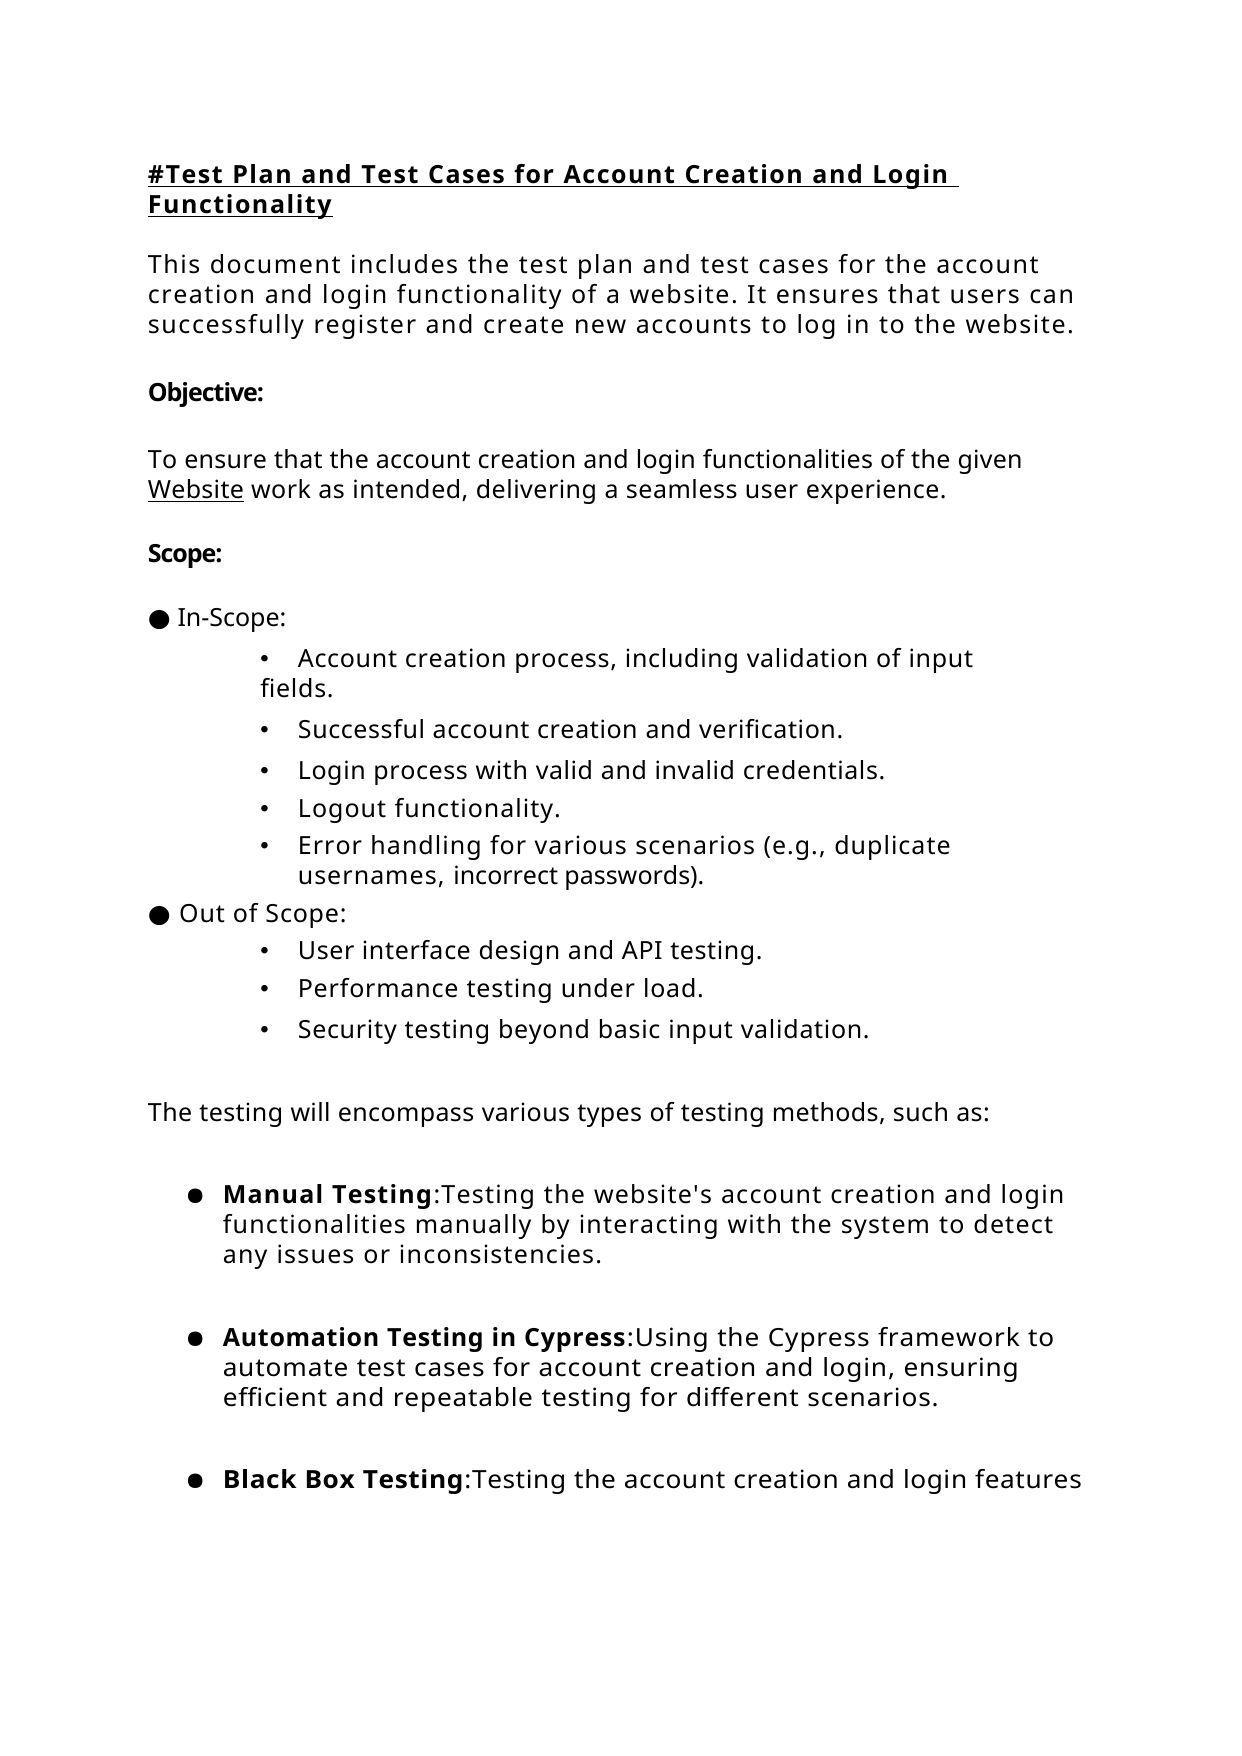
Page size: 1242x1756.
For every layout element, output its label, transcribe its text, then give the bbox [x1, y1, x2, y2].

text #Test Plan and Test Cases for Account Creation and Login Functionality [148, 159, 1096, 219]
list User interface design and API testing. [260, 936, 1096, 966]
list Performance testing under load. [260, 973, 1096, 1003]
list Automation Testing in Cypress:Using the Cypress framework to automate test cases for account creation and login, ensuring efficient and repeatable testing for different scenarios. [185, 1322, 1096, 1412]
list Error handling for various scenarios (e.g., duplicate usernames, incorrect passwords). [260, 831, 1096, 891]
list Black Box Testing:Testing the account creation and login features [185, 1464, 1096, 1494]
list Security testing beyond basic input validation. [260, 1014, 1096, 1044]
list Login process with valid and invalid credentials. [260, 756, 1096, 786]
list Manual Testing:Testing the website's account creation and login functionalities manually by interacting with the system to detect any issues or inconsistencies. [185, 1179, 1096, 1269]
list Logout functionality. [260, 793, 1096, 823]
text ● Out of Scope: [148, 898, 1096, 928]
text ● In-Scope: [148, 602, 1096, 632]
list Successful account creation and verification. [260, 714, 1013, 744]
text The testing will encompass various types of testing methods, such as: [148, 1097, 1096, 1127]
text This document includes the test plan and test cases for the account creation and login functionality of a website. It ensures that users can successfully register and create new accounts to log in to the website. [148, 249, 1096, 339]
text To ensure that the account creation and login functionalities of the given Website work as intended, delivering a seamless user experience. [148, 444, 1096, 504]
text Scope: [148, 538, 1096, 568]
list Account creation process, including validation of input fields. [260, 643, 1013, 703]
text Objective: [148, 377, 1096, 407]
